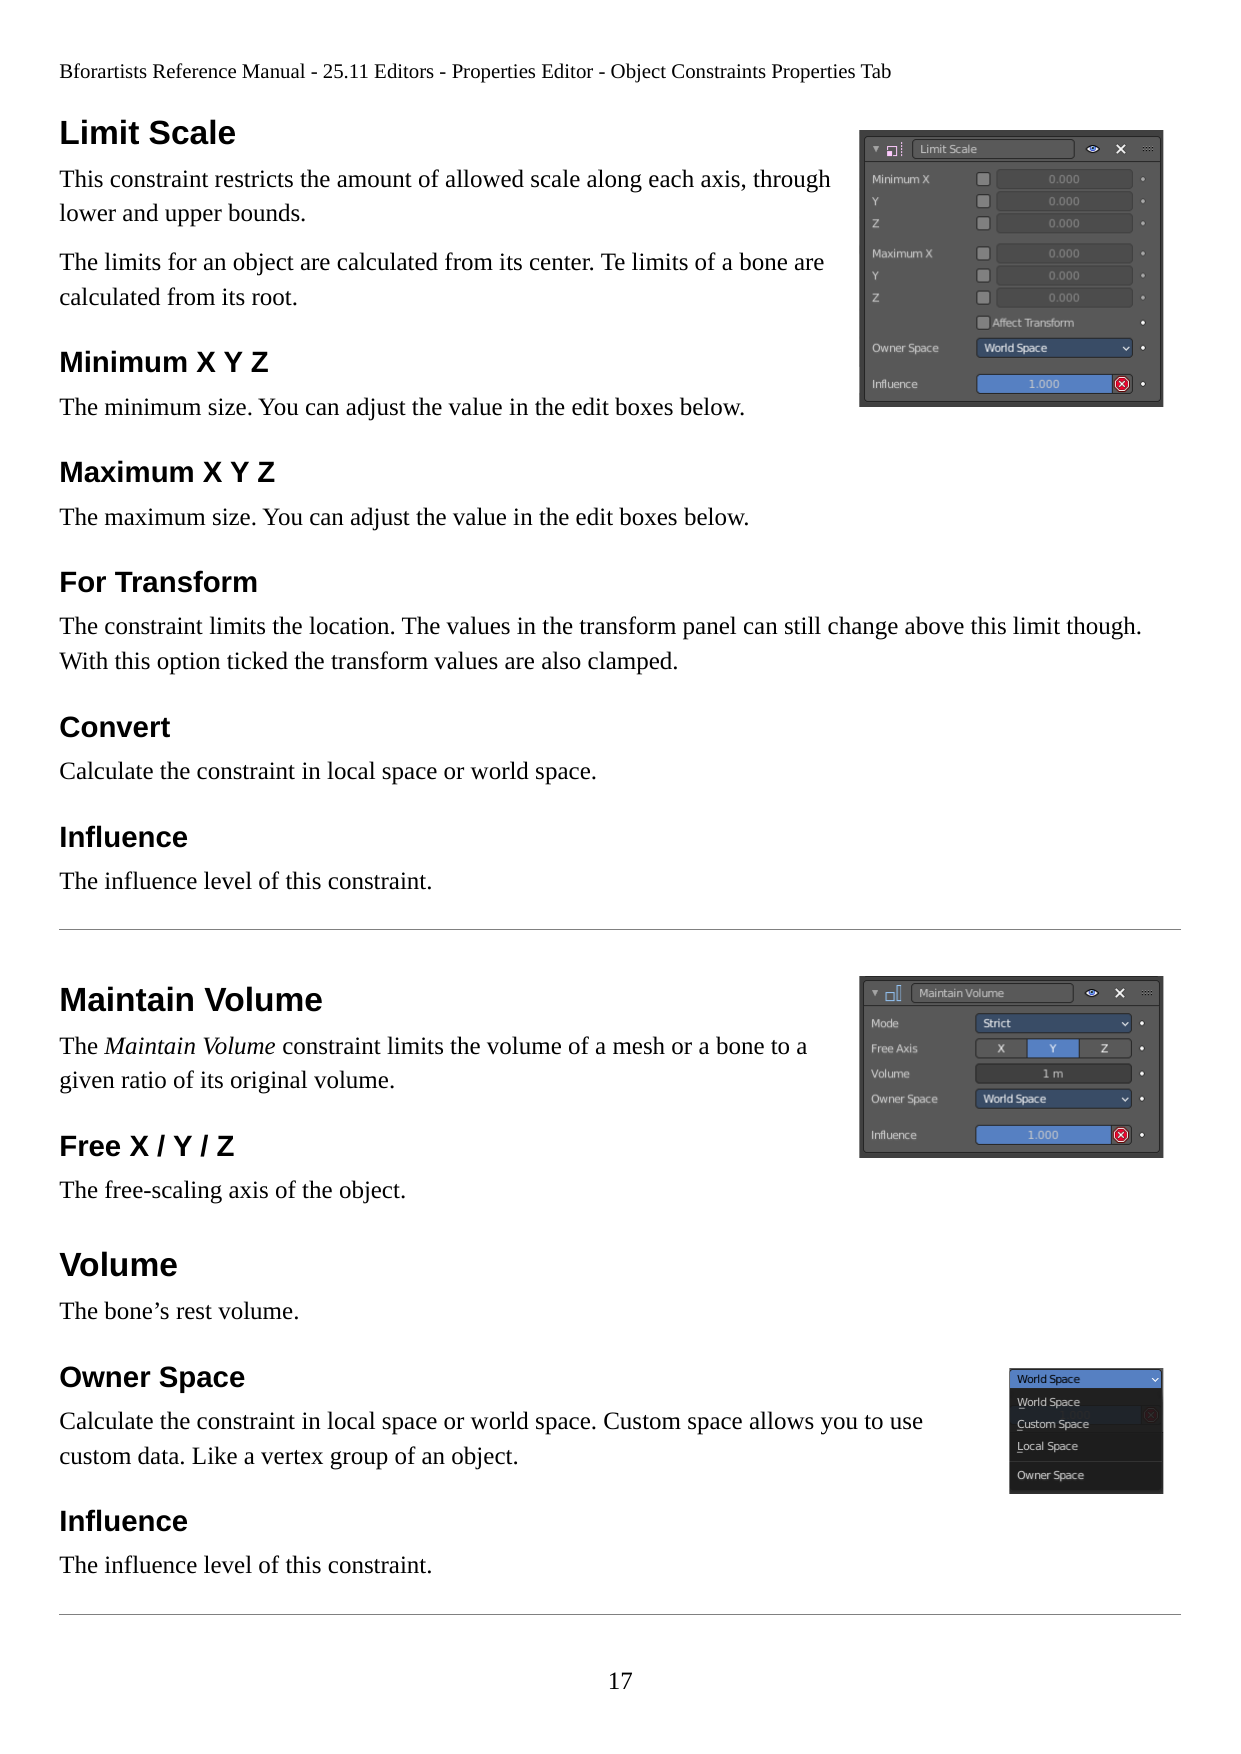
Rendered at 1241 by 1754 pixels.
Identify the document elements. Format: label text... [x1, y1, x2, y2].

subtitle Maintain Volume [59, 980, 859, 1018]
subtitle Convert [59, 709, 1181, 743]
text The influence level of this constraint. [59, 866, 1181, 894]
subtitle Owner Space [59, 1360, 1181, 1394]
text Calculate the constraint in local space or world space. [59, 756, 1181, 784]
subtitle Maximum X Y Z [59, 455, 1181, 489]
subtitle Free X / Y / Z [59, 1129, 1181, 1163]
subtitle Influence [59, 1504, 1181, 1538]
text The maximum size. You can adjust the value in the edit boxes below. [59, 502, 1181, 530]
subtitle For Transform [59, 565, 1181, 599]
subtitle Minimum X Y Z [59, 345, 859, 379]
text The influence level of this constraint. [59, 1551, 1181, 1579]
text The limits for an object are calculated from its center. Te limits of a bone are calculated from its root. [59, 247, 859, 311]
text The constraint limits the location. The values in the transform panel can still change above this limit though. With this option ticked the transform values are also clamped. [59, 611, 1181, 675]
text The free-scaling axis of the object. [59, 1175, 1181, 1204]
text This constraint restricts the amount of allowed scale along each axis, through lower and upper bounds. [59, 164, 859, 227]
text Calculate the constraint in local space or world space. Custom space allows you to use custom data. Like a vertex group of an object. [59, 1406, 1009, 1469]
picture [859, 976, 1164, 1158]
subtitle [1164, 345, 1181, 379]
subtitle Limit Scale [59, 113, 1181, 151]
subtitle Volume [59, 1245, 1181, 1284]
text The bone’s rest volume. [59, 1296, 1181, 1325]
picture [859, 130, 1164, 407]
subtitle Influence [59, 819, 1181, 853]
picture [1009, 1368, 1164, 1494]
subtitle [1164, 980, 1181, 1018]
text The Maintain Volume constraint limits the volume of a mesh or a bone to a given ratio of its original volume. [59, 1031, 859, 1094]
text The minimum size. You can adjust the value in the edit boxes below. [59, 392, 1181, 420]
